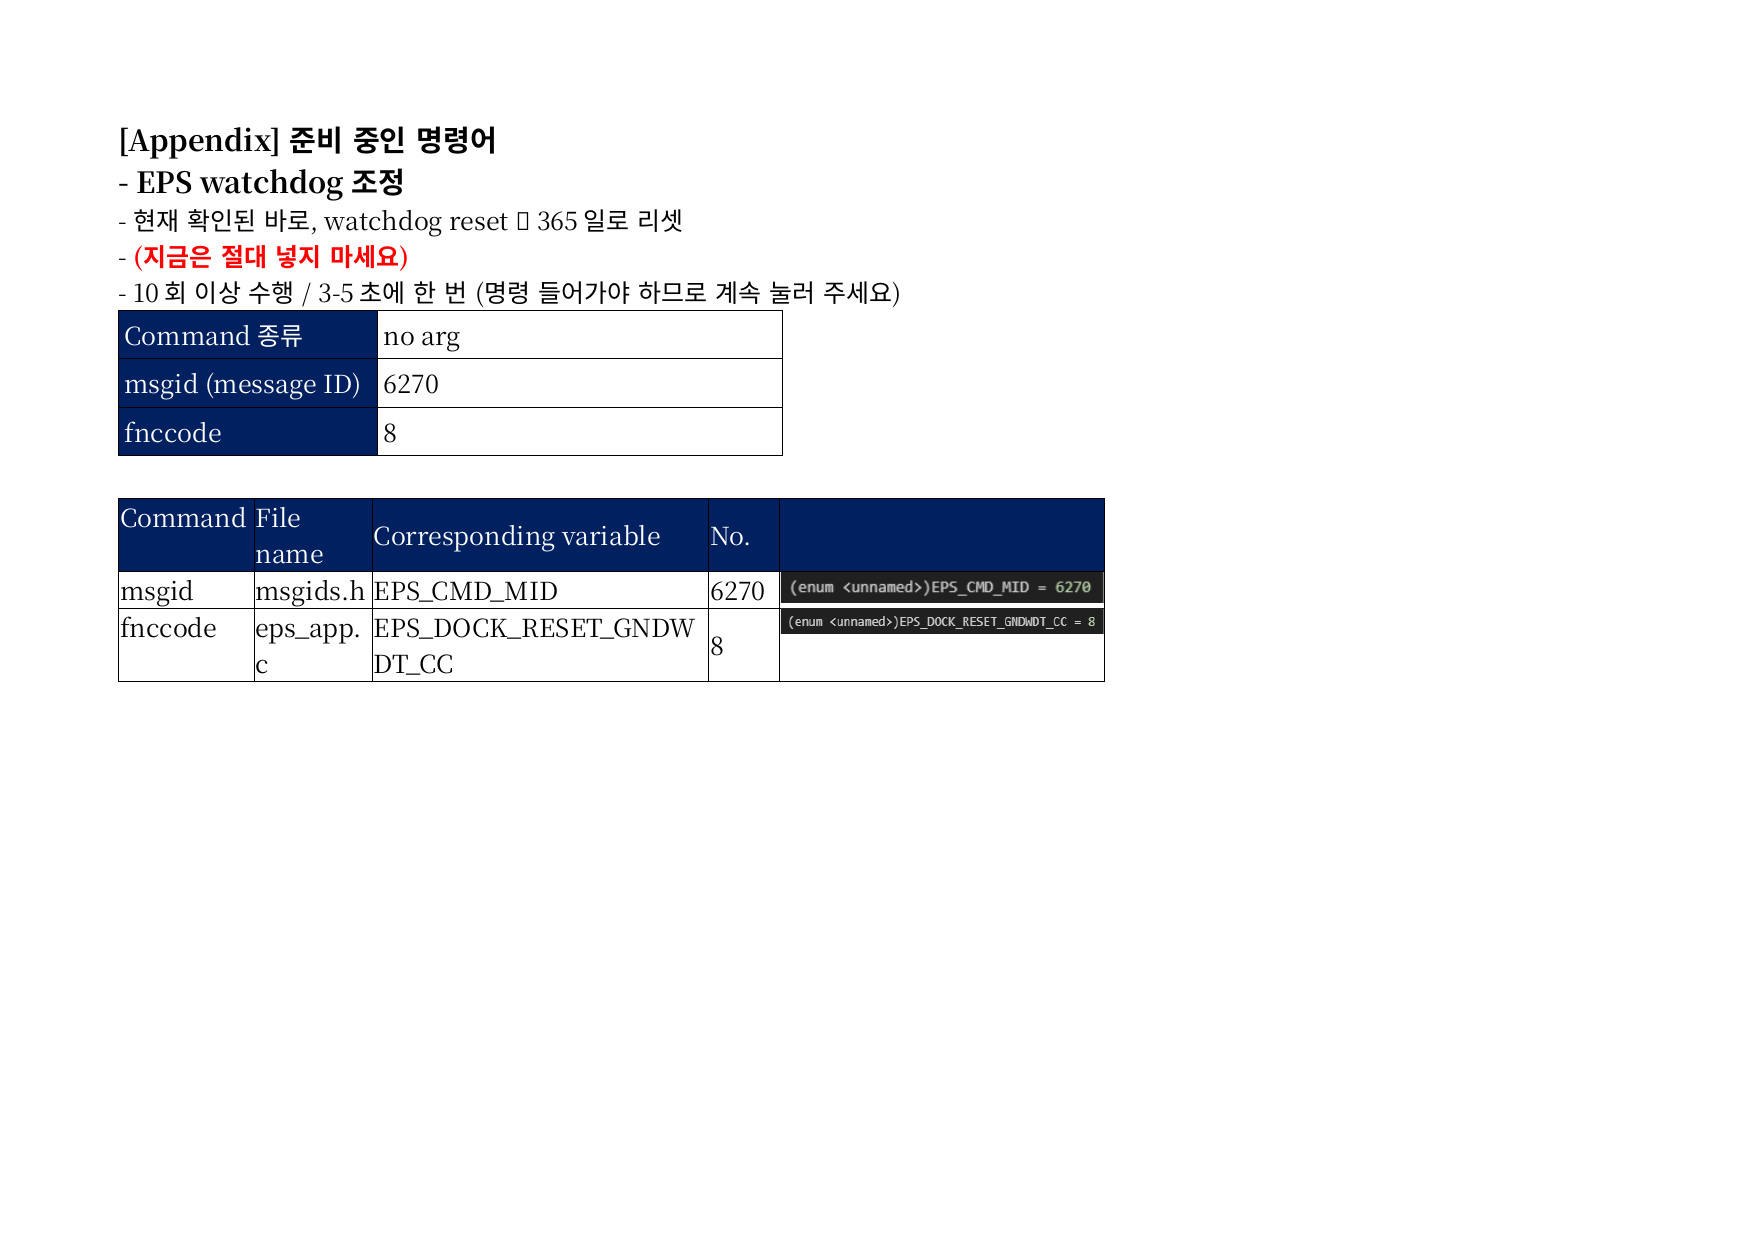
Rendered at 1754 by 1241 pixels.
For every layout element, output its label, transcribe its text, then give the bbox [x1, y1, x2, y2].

table_cell fnccode [119, 609, 254, 681]
table_cell 6270 [378, 359, 782, 407]
text - 현재 확인된 바로, watchdog reset  365일로 리셋 [118, 202, 1636, 238]
picture [780, 608, 1104, 634]
table_cell 8 [378, 408, 782, 455]
table_cell fnccode [119, 408, 377, 455]
text - 10회 이상 수행 / 3-5초에 한 번 (명령 들어가야 하므로 계속 눌러 주세요) [118, 274, 1636, 310]
table_cell msgids.h [255, 572, 372, 608]
table_cell 6270 [709, 572, 779, 608]
table_header [780, 499, 1104, 571]
text [Appendix] 준비 중인 명령어 - EPS watchdog 조정 [118, 118, 1636, 202]
table_cell msgid [119, 572, 254, 608]
picture [780, 572, 1104, 603]
table_header Command [119, 499, 254, 571]
table_header Command 종류 [119, 311, 377, 358]
table_header Corresponding variable [373, 499, 708, 571]
table_cell EPS_DOCK_RESET_GNDWDT_CC [373, 609, 708, 681]
table_header No. [709, 499, 779, 571]
table_cell eps_app.c [255, 609, 372, 681]
table_cell msgid (message ID) [119, 359, 377, 407]
table_header File name [255, 499, 372, 571]
table_cell [780, 634, 1104, 681]
table_header no arg [378, 311, 782, 358]
table_cell EPS_CMD_MID [373, 572, 708, 608]
text - (지금은 절대 넣지 마세요) [118, 238, 1636, 274]
table_cell [780, 603, 1104, 608]
table_cell 8 [709, 609, 779, 681]
